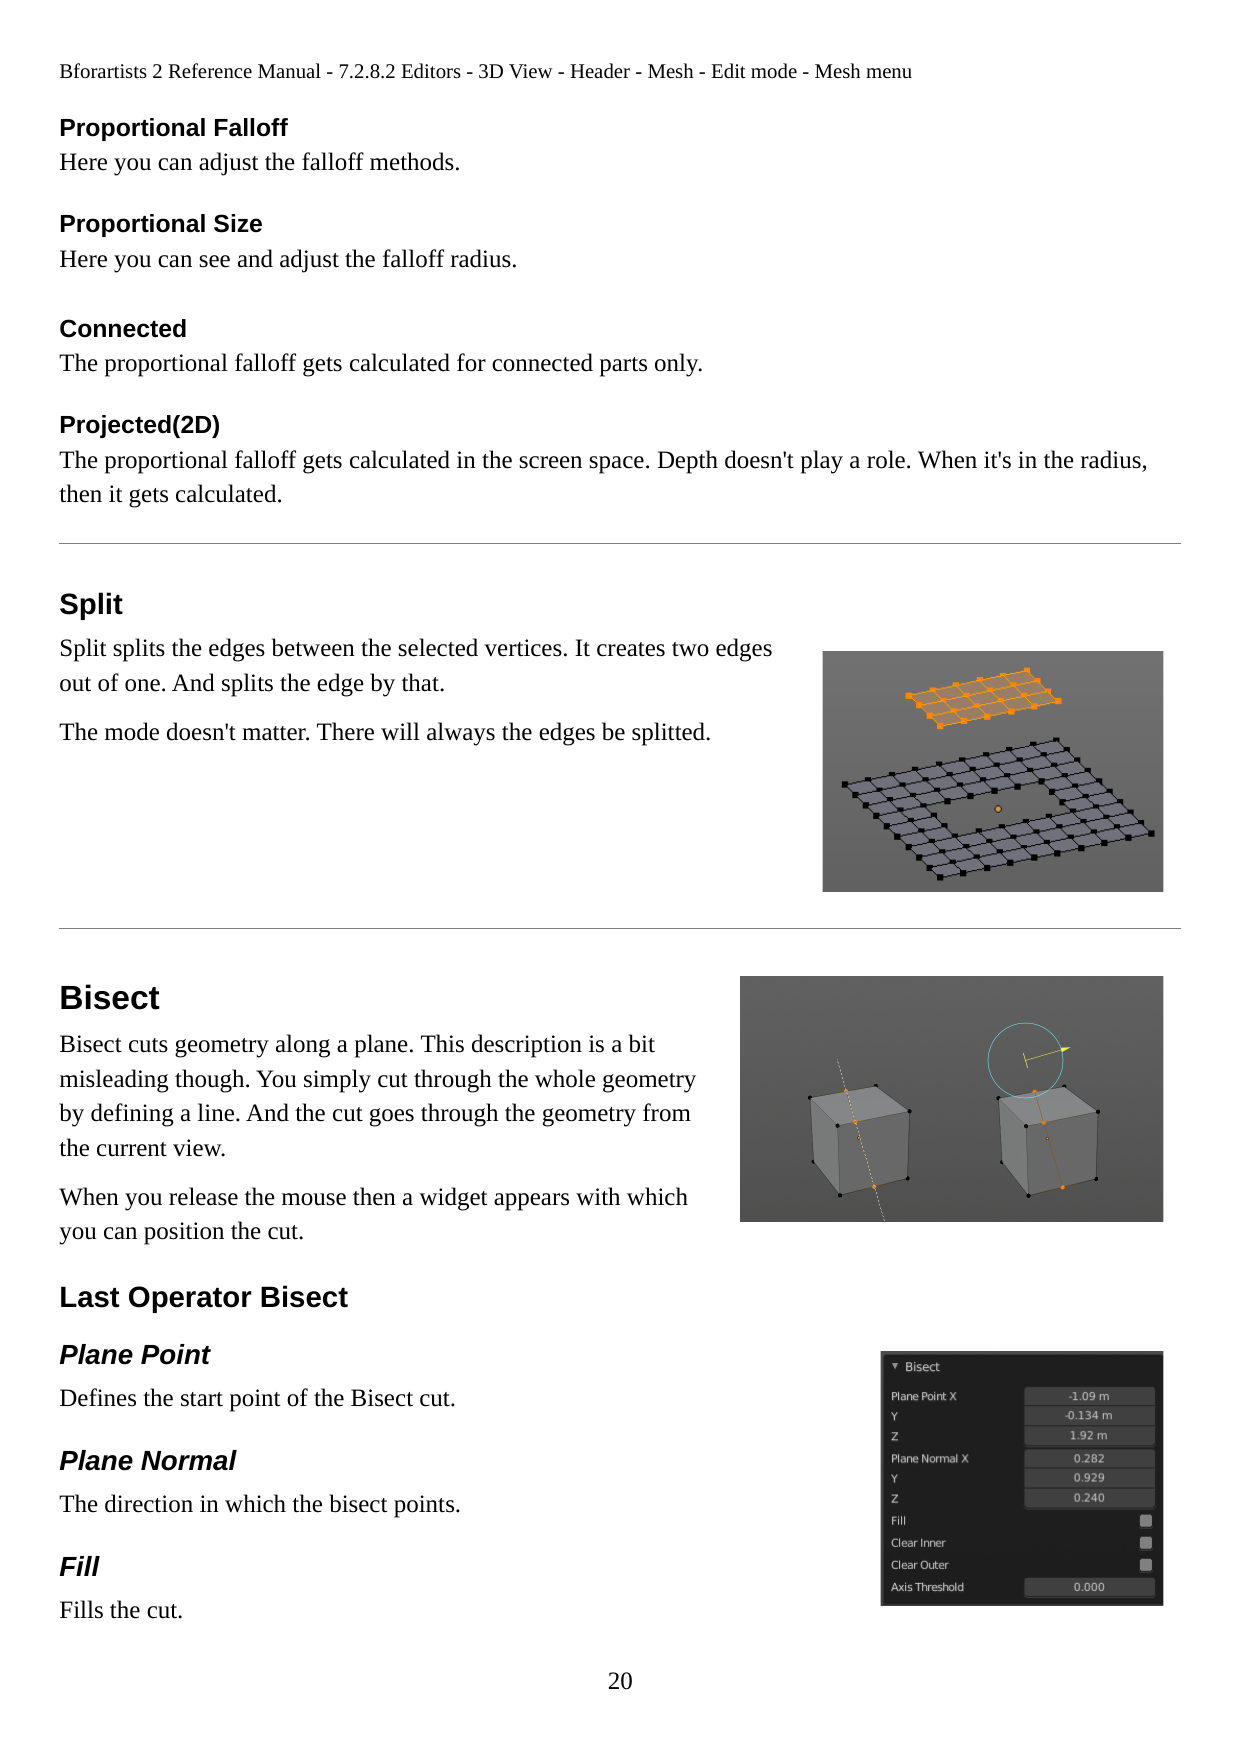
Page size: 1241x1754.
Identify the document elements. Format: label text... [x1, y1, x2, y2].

text Bisect cuts geometry along a plane. This description is a bit misleading though. You simply cut through the whole geometry by defining a line. And the cut goes through the geometry from the current view. [59, 1029, 740, 1162]
subtitle Plane Normal [59, 1445, 880, 1477]
text Fills the cut. [59, 1595, 1181, 1624]
subtitle Last Operator Bisect [59, 1280, 1181, 1314]
text Here you can adjust the falloff methods. [59, 147, 1181, 176]
text Defines the start point of the Bisect cut. [59, 1383, 880, 1412]
text The proportional falloff gets calculated in the screen space. Depth doesn't play a role. When it's in the radius, then it gets calculated. [59, 445, 1181, 508]
subtitle Fill [59, 1551, 880, 1582]
text Here you can see and adjust the falloff radius. [59, 244, 1181, 272]
subtitle Connected [59, 314, 1181, 342]
text The direction in which the bisect points. [59, 1489, 880, 1518]
subtitle [1164, 1551, 1181, 1582]
subtitle Plane Point [59, 1339, 1181, 1371]
subtitle [1164, 1445, 1181, 1477]
subtitle Proportional Falloff [59, 113, 1181, 141]
text Split splits the edges between the selected vertices. It creates two edges out of one. And splits the edge by that. [59, 633, 1181, 697]
picture [880, 1351, 1164, 1606]
text The mode doesn't matter. There will always the edges be splitted. [59, 717, 822, 746]
text When you release the mouse then a widget appears with which you can position the cut. [59, 1182, 1181, 1245]
subtitle Bisect [59, 978, 740, 1017]
subtitle Proportional Size [59, 209, 1181, 237]
text The proportional falloff gets calculated for connected parts only. [59, 348, 1181, 377]
subtitle Split [59, 587, 1181, 621]
picture [822, 651, 1164, 892]
subtitle [1164, 978, 1181, 1017]
picture [740, 976, 1164, 1222]
subtitle Projected(2D) [59, 410, 1181, 439]
